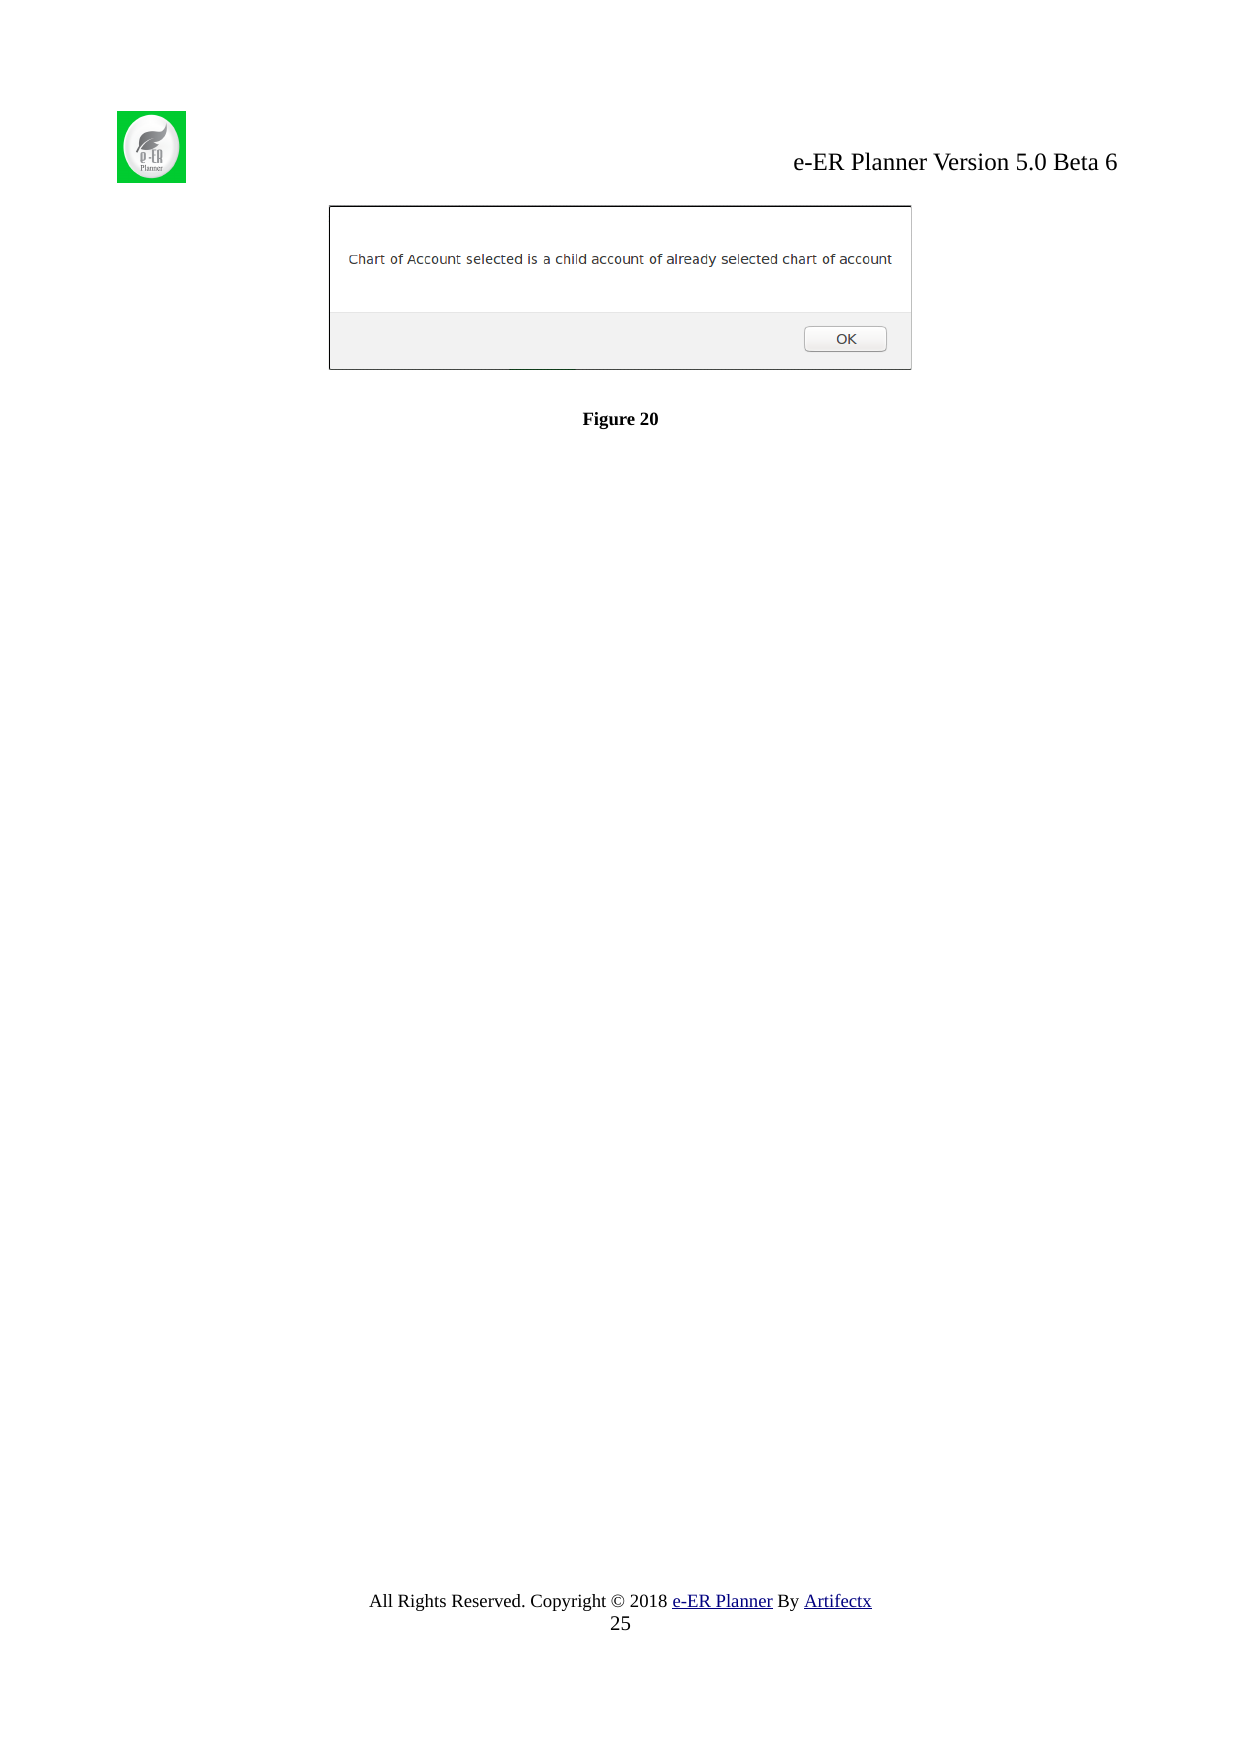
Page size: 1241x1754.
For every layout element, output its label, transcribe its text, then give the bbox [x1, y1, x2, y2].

picture [117, 111, 186, 183]
text Figure 20 [118, 408, 1122, 429]
picture [328, 205, 912, 370]
